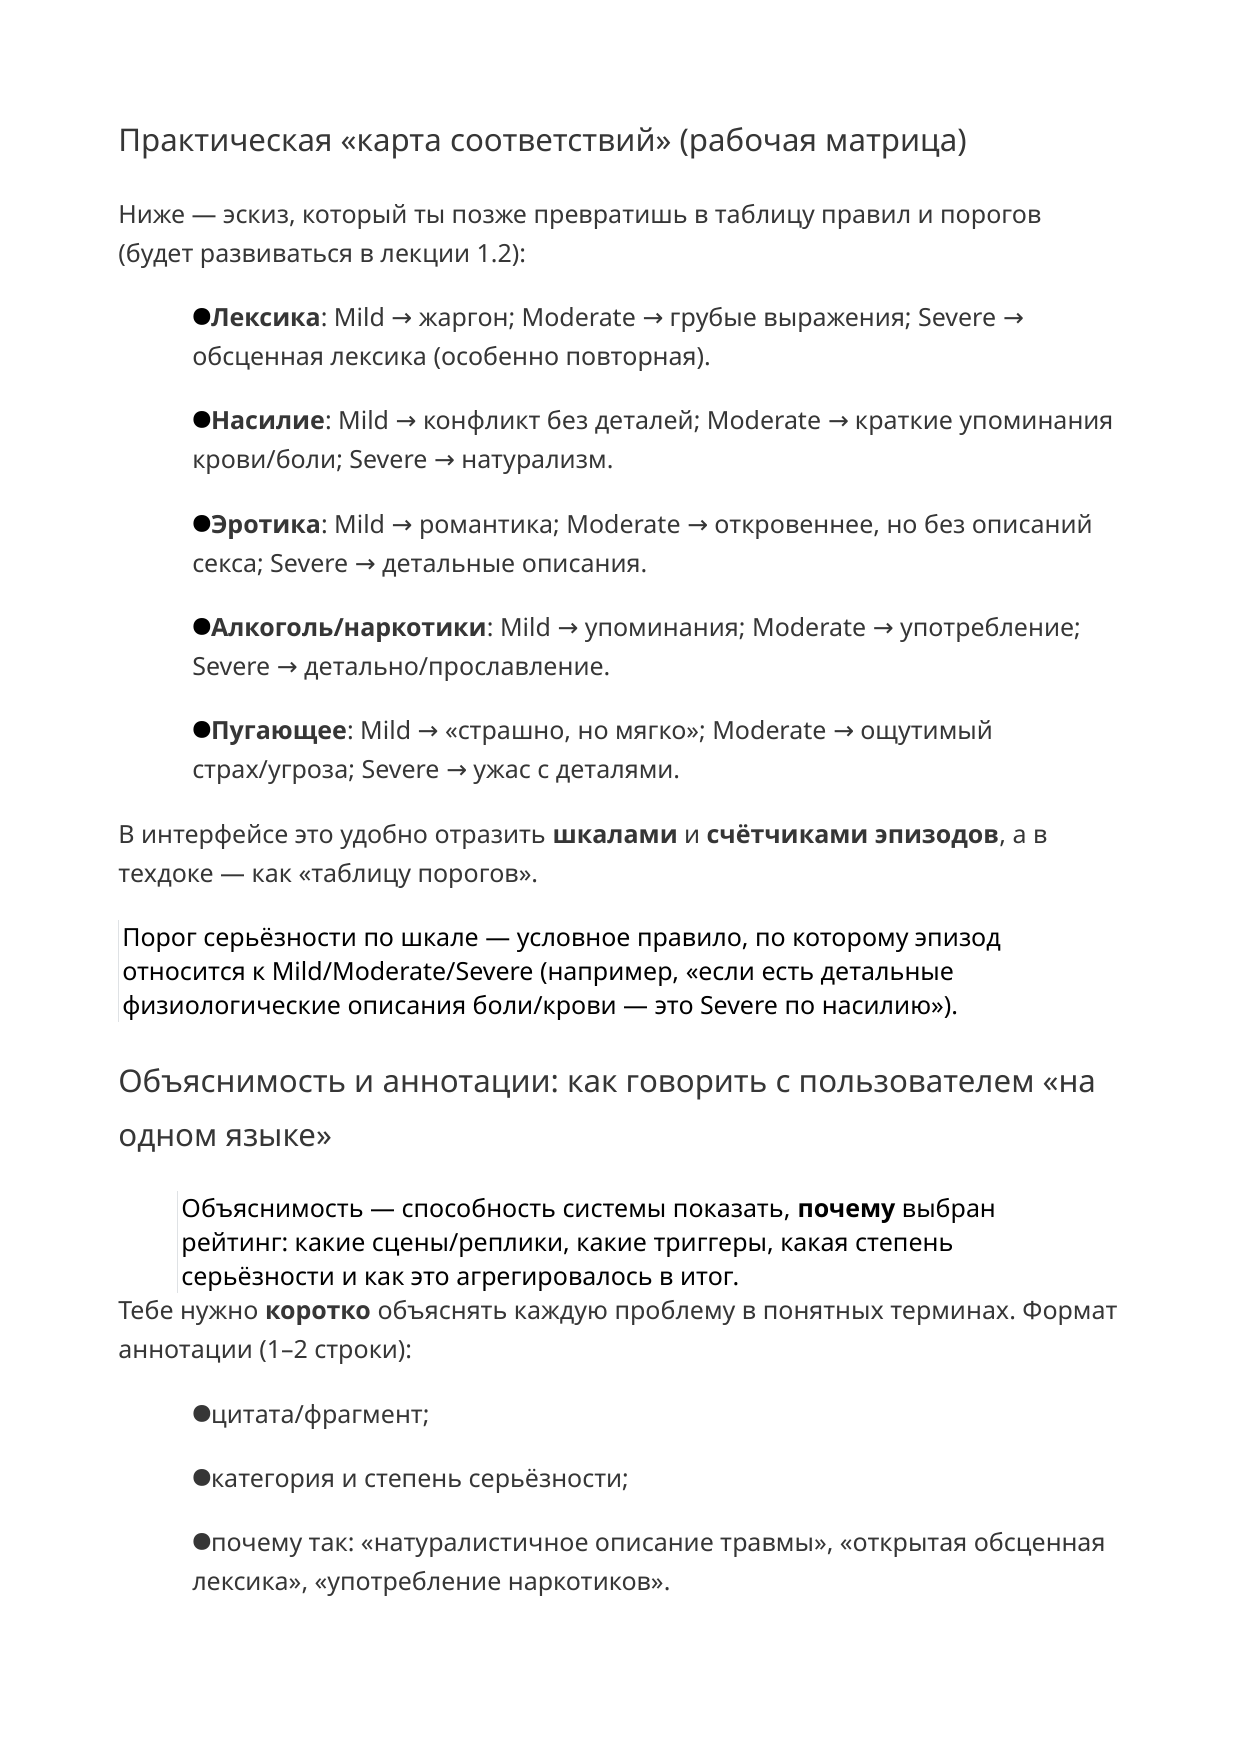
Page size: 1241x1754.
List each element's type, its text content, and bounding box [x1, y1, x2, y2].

text Объяснимость — способность системы показать, почему выбран рейтинг: какие сцены/реплики, какие триггеры, какая степень серьёзности и как это агрегировалось в итог. [178, 1191, 1063, 1293]
list Пугающее: Mild → «страшно, но мягко»; Moderate → ощутимый страх/угроза; Severe → ужас с деталями. [118, 713, 1122, 786]
list почему так: «натуралистичное описание травмы», «открытая обсценная лексика», «употребление наркотиков». [118, 1525, 1122, 1598]
list Лексика: Mild → жаргон; Moderate → грубые выражения; Severe → обсценная лексика (особенно повторная). [118, 300, 1122, 373]
list Эротика: Mild → романтика; Moderate → откровеннее, но без описаний секса; Severe → детальные описания. [118, 506, 1122, 579]
list цитата/фрагмент; [118, 1396, 1122, 1430]
list Алкоголь/наркотики: Mild → упоминания; Moderate → употребление; Severe → детально/прославление. [118, 610, 1122, 683]
text Тебе нужно коротко объяснять каждую проблему в понятных терминах. Формат аннотации (1–2 строки): [118, 1293, 1122, 1366]
subtitle Объяснимость и аннотации: как говорить с пользователем «на одном языке» [118, 1059, 1122, 1155]
text В интерфейсе это удобно отразить шкалами и счётчиками эпизодов, а в техдоке — как «таблицу порогов». [118, 816, 1122, 889]
text Порог серьёзности по шкале — условное правило, по которому эпизод относится к Mild/Moderate/Severe (например, «если есть детальные физиологические описания боли/крови — это Severe по насилию»). [119, 920, 1122, 1022]
subtitle Практическая «карта соответствий» (рабочая матрица) [118, 118, 1122, 161]
list Насилие: Mild → конфликт без деталей; Moderate → краткие упоминания крови/боли; Severe → натурализм. [118, 403, 1122, 476]
list категория и степень серьёзности; [118, 1461, 1122, 1494]
text Ниже — эскиз, который ты позже превратишь в таблицу правил и порогов (будет развиваться в лекции 1.2): [118, 196, 1122, 269]
